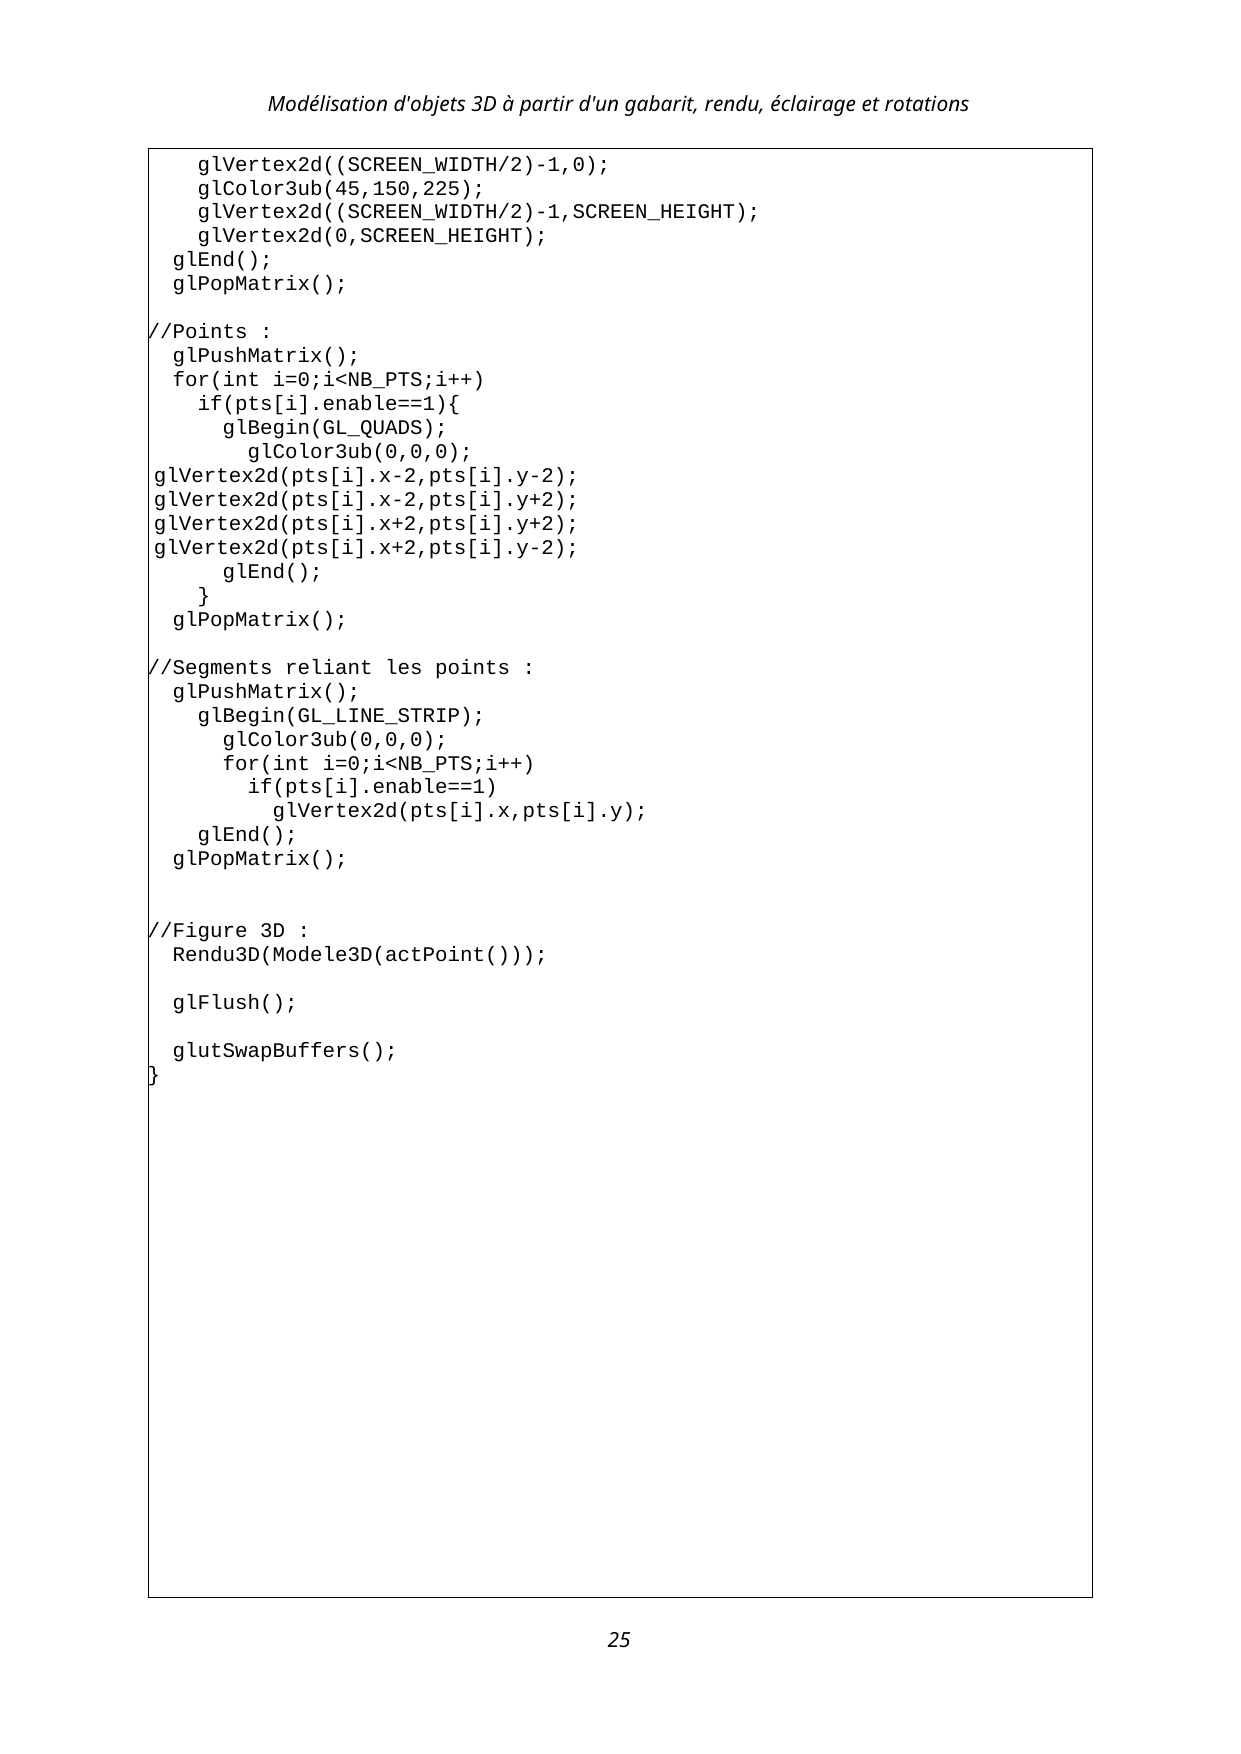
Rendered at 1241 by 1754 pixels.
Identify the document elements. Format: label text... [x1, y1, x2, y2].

table_cell glVertex2d((SCREEN_WIDTH/2)-1,0); glColor3ub(45,150,225); glVertex2d((SCREEN_WIDTH/2)-1,SCREEN_HEIGHT); glVertex2d(0,SCREEN_HEIGHT); glEnd(); glPopMatrix(); //Points : glPushMatrix(); for(int i=0;i<NB_PTS;i++) if(pts[i].enable==1){ glBegin(GL_QUADS); glColor3ub(0,0,0); glVertex2d(pts[i].x-2,pts[i].y-2); glVertex2d(pts[i].x-2,pts[i].y+2); glVertex2d(pts[i].x+2,pts[i].y+2); glVertex2d(pts[i].x+2,pts[i].y-2); glEnd(); } glPopMatrix(); //Segments reliant les points : glPushMatrix(); glBegin(GL_LINE_STRIP); glColor3ub(0,0,0); for(int i=0;i<NB_PTS;i++) if(pts[i].enable==1) glVertex2d(pts[i].x,pts[i].y); glEnd(); glPopMatrix(); //Figure 3D : Rendu3D(Modele3D(actPoint())); glFlush(); glutSwapBuffers(); } [149, 149, 1092, 1597]
